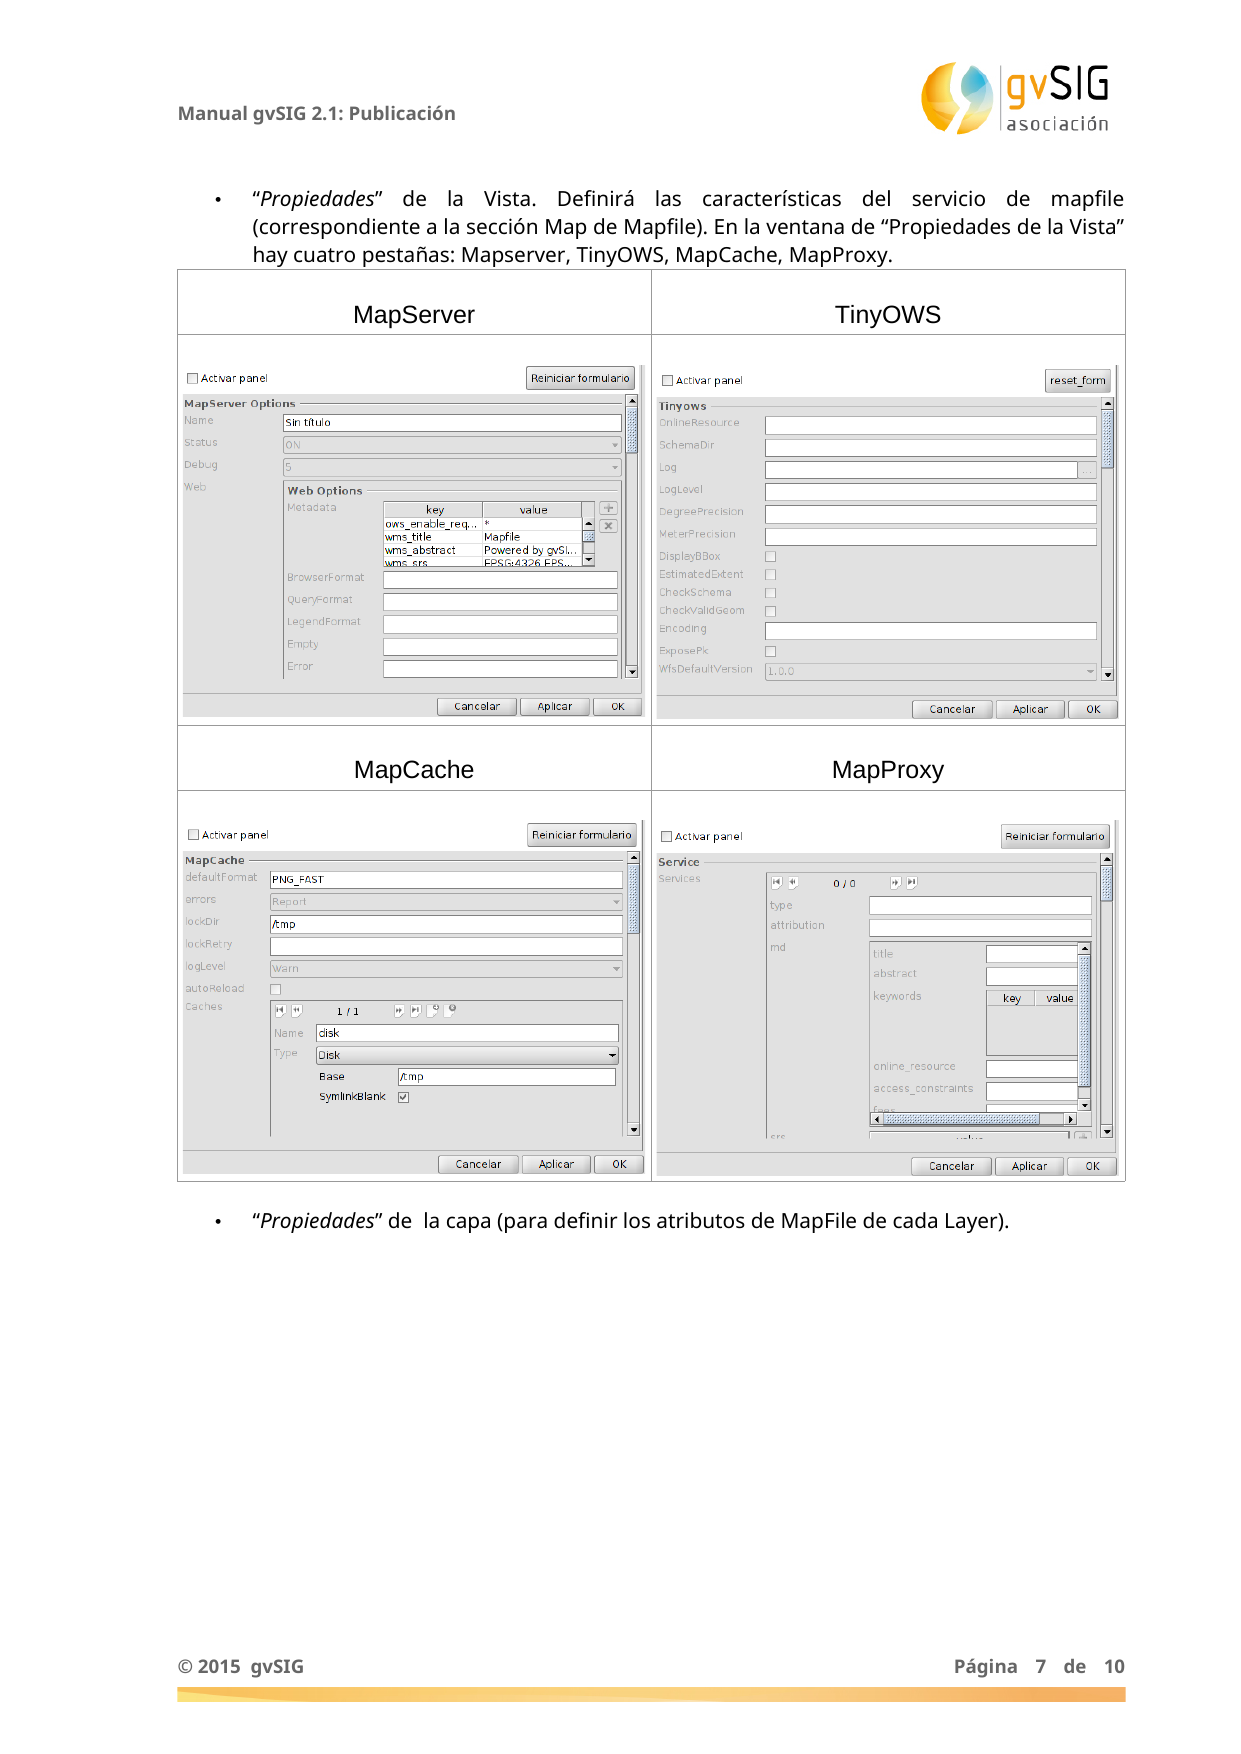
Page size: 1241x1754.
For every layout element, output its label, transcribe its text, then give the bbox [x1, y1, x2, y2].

table_cell [178, 335, 651, 724]
picture [182, 820, 646, 1174]
table_cell MapProxy [652, 726, 1125, 790]
picture [182, 365, 646, 717]
picture [902, 47, 1122, 148]
table_cell [652, 335, 1125, 724]
picture [656, 820, 1119, 1176]
picture [656, 365, 1119, 719]
table_cell [178, 791, 651, 1181]
table_header TinyOWS [652, 270, 1125, 334]
table_cell MapCache [178, 726, 651, 790]
list “Propiedades” de la capa (para definir los atributos de MapFile de cada Layer). [215, 1206, 1125, 1234]
table_cell [652, 791, 1125, 1181]
table_header MapServer [178, 270, 651, 334]
picture [177, 1687, 1126, 1702]
list “Propiedades” de la Vista. Definirá las características del servicio de mapfile (correspondiente a la sección Map de Mapfile). En la ventana de “Propiedades de la Vista” hay cuatro pestañas: Mapserver, TinyOWS, MapCache, MapProxy. [215, 184, 1125, 269]
